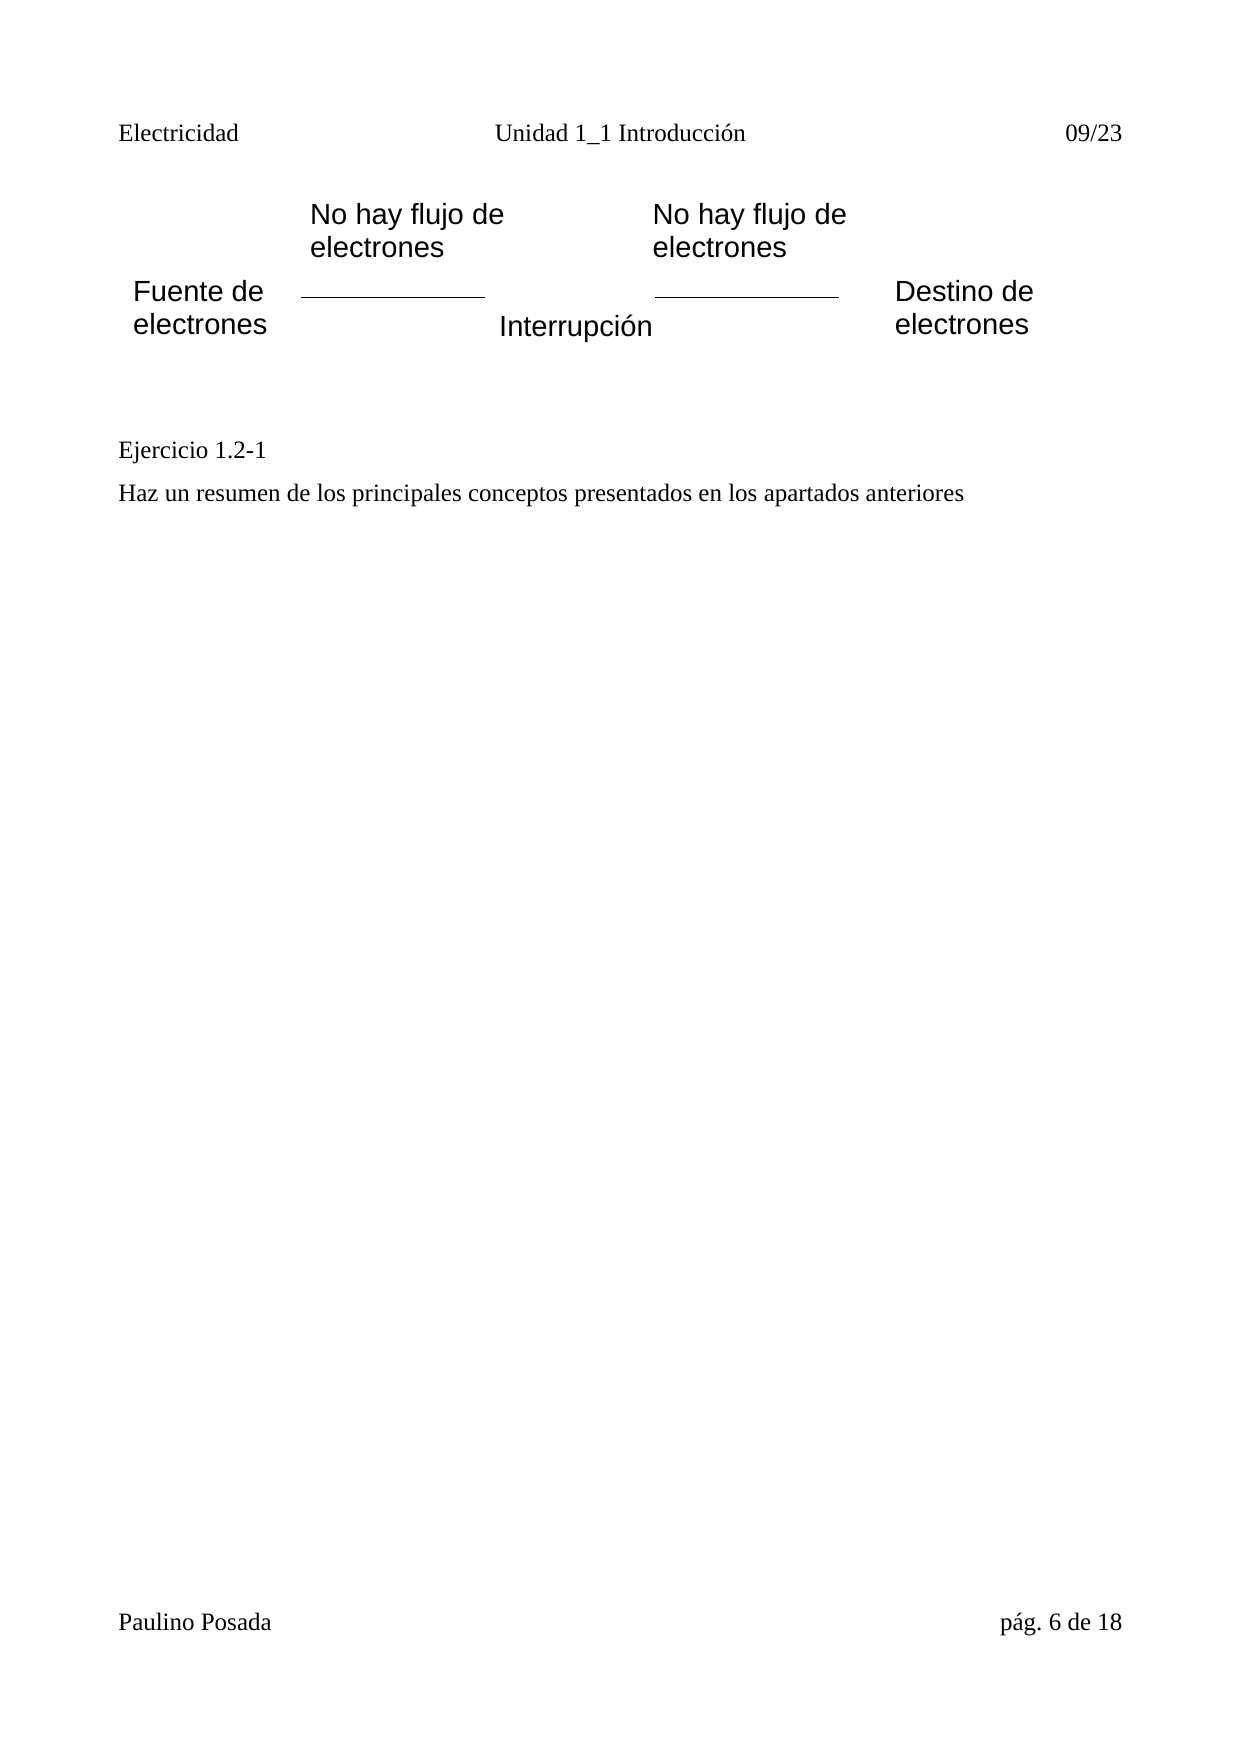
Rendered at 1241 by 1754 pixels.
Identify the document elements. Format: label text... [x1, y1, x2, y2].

text Haz un resumen de los principales conceptos presentados en los apartados anteriores [118, 478, 1122, 507]
text Ejercicio 1.2-1 [118, 435, 1122, 464]
